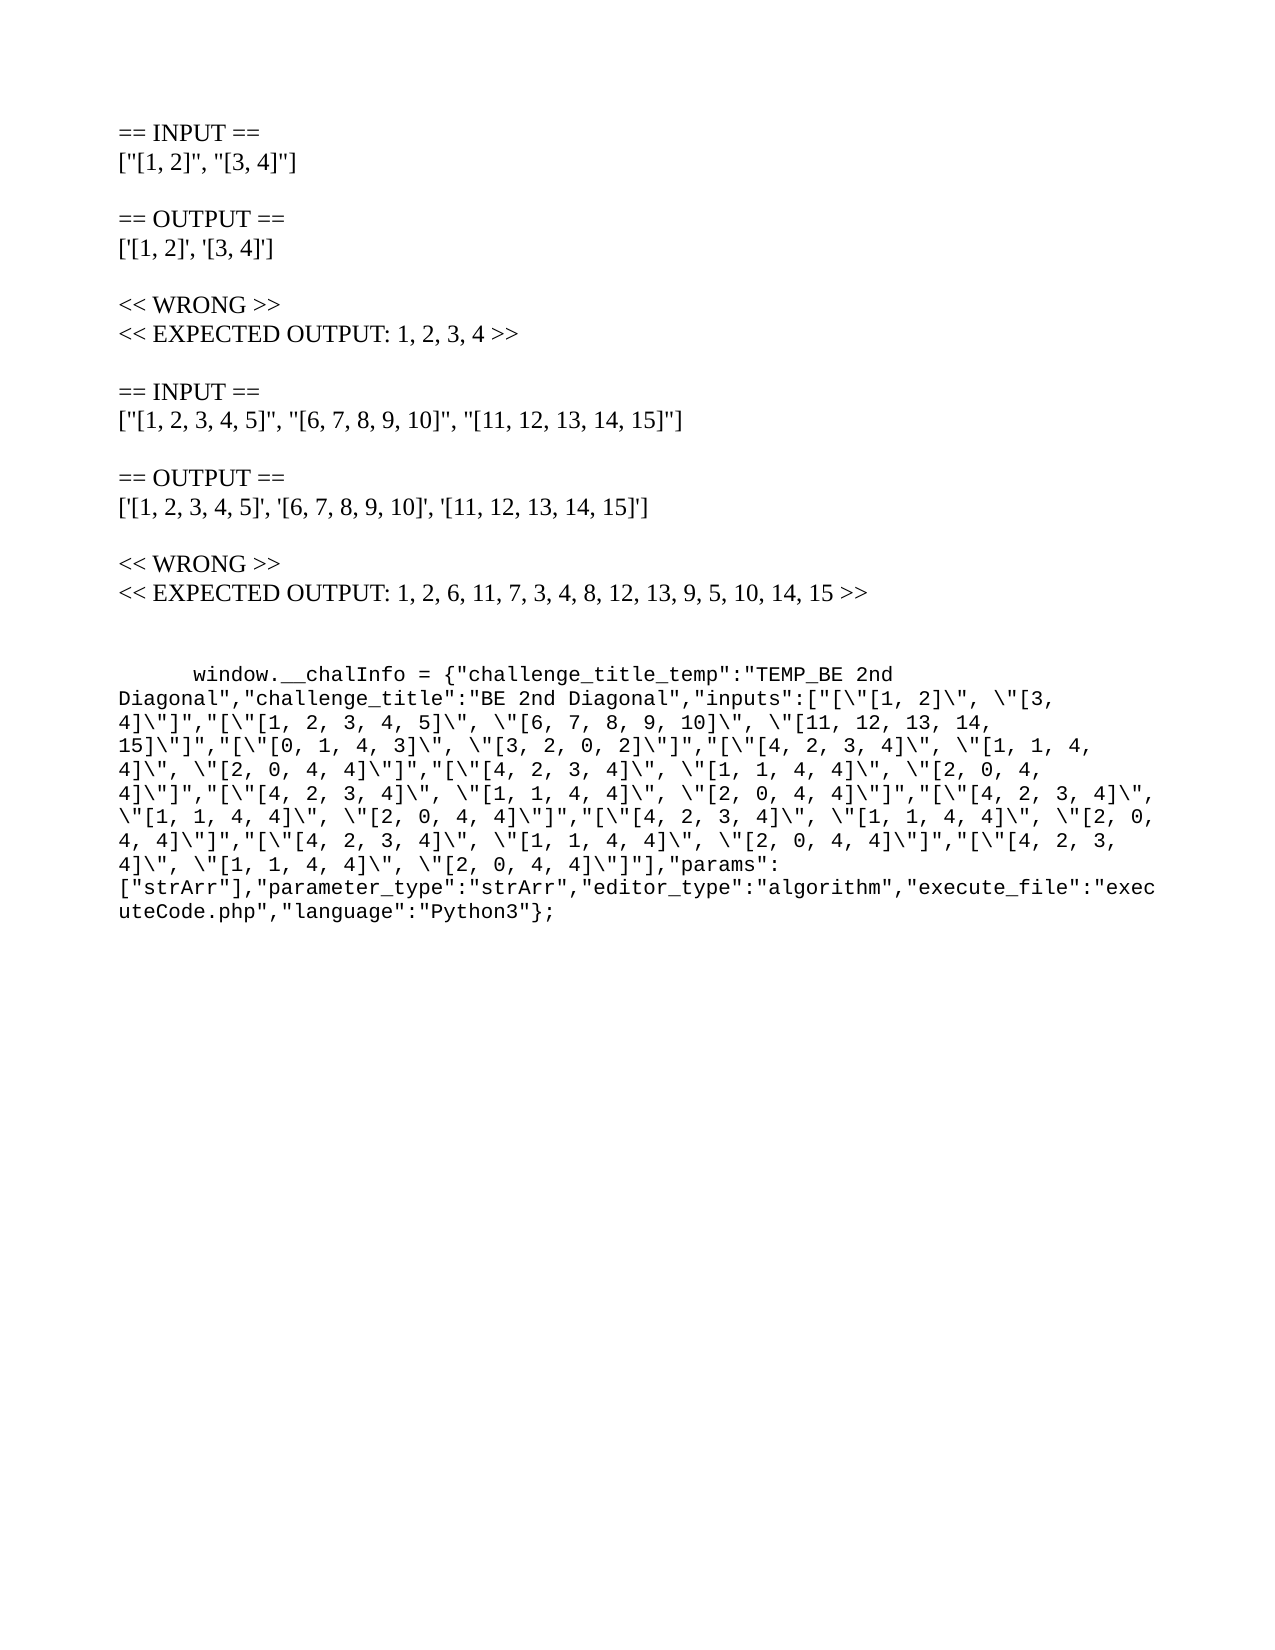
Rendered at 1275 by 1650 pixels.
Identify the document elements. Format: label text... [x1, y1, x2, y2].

text ['[1, 2]', '[3, 4]'] [118, 233, 1157, 262]
text << EXPECTED OUTPUT: 1, 2, 3, 4 >> [118, 319, 1157, 348]
text == INPUT == [118, 118, 1157, 147]
text window.__chalInfo = {"challenge_title_temp":"TEMP_BE 2nd Diagonal","challenge_title":"BE 2nd Diagonal","inputs":["[\"[1, 2]\", \"[3, 4]\"]","[\"[1, 2, 3, 4, 5]\", \"[6, 7, 8, 9, 10]\", \"[11, 12, 13, 14, 15]\"]","[\"[0, 1, 4, 3]\", \"[3, 2, 0, 2]\"]","[\"[4, 2, 3, 4]\", \"[1, 1, 4, 4]\", \"[2, 0, 4, 4]\"]","[\"[4, 2, 3, 4]\", \"[1, 1, 4, 4]\", \"[2, 0, 4, 4]\"]","[\"[4, 2, 3, 4]\", \"[1, 1, 4, 4]\", \"[2, 0, 4, 4]\"]","[\"[4, 2, 3, 4]\", \"[1, 1, 4, 4]\", \"[2, 0, 4, 4]\"]","[\"[4, 2, 3, 4]\", \"[1, 1, 4, 4]\", \"[2, 0, 4, 4]\"]","[\"[4, 2, 3, 4]\", \"[1, 1, 4, 4]\", \"[2, 0, 4, 4]\"]","[\"[4, 2, 3, 4]\", \"[1, 1, 4, 4]\", \"[2, 0, 4, 4]\"]"],"params":["strArr"],"parameter_type":"strArr","editor_type":"algorithm","execute_file":"executeCode.php","language":"Python3"}; [118, 664, 1157, 924]
text << WRONG >> [118, 291, 1157, 319]
text ["[1, 2, 3, 4, 5]", "[6, 7, 8, 9, 10]", "[11, 12, 13, 14, 15]"] [118, 406, 1157, 434]
text ["[1, 2]", "[3, 4]"] [118, 147, 1157, 176]
text ['[1, 2, 3, 4, 5]', '[6, 7, 8, 9, 10]', '[11, 12, 13, 14, 15]'] [118, 492, 1157, 521]
text << EXPECTED OUTPUT: 1, 2, 6, 11, 7, 3, 4, 8, 12, 13, 9, 5, 10, 14, 15 >> [118, 578, 1157, 607]
text == INPUT == [118, 377, 1157, 406]
text == OUTPUT == [118, 204, 1157, 233]
text << WRONG >> [118, 549, 1157, 578]
text == OUTPUT == [118, 463, 1157, 492]
